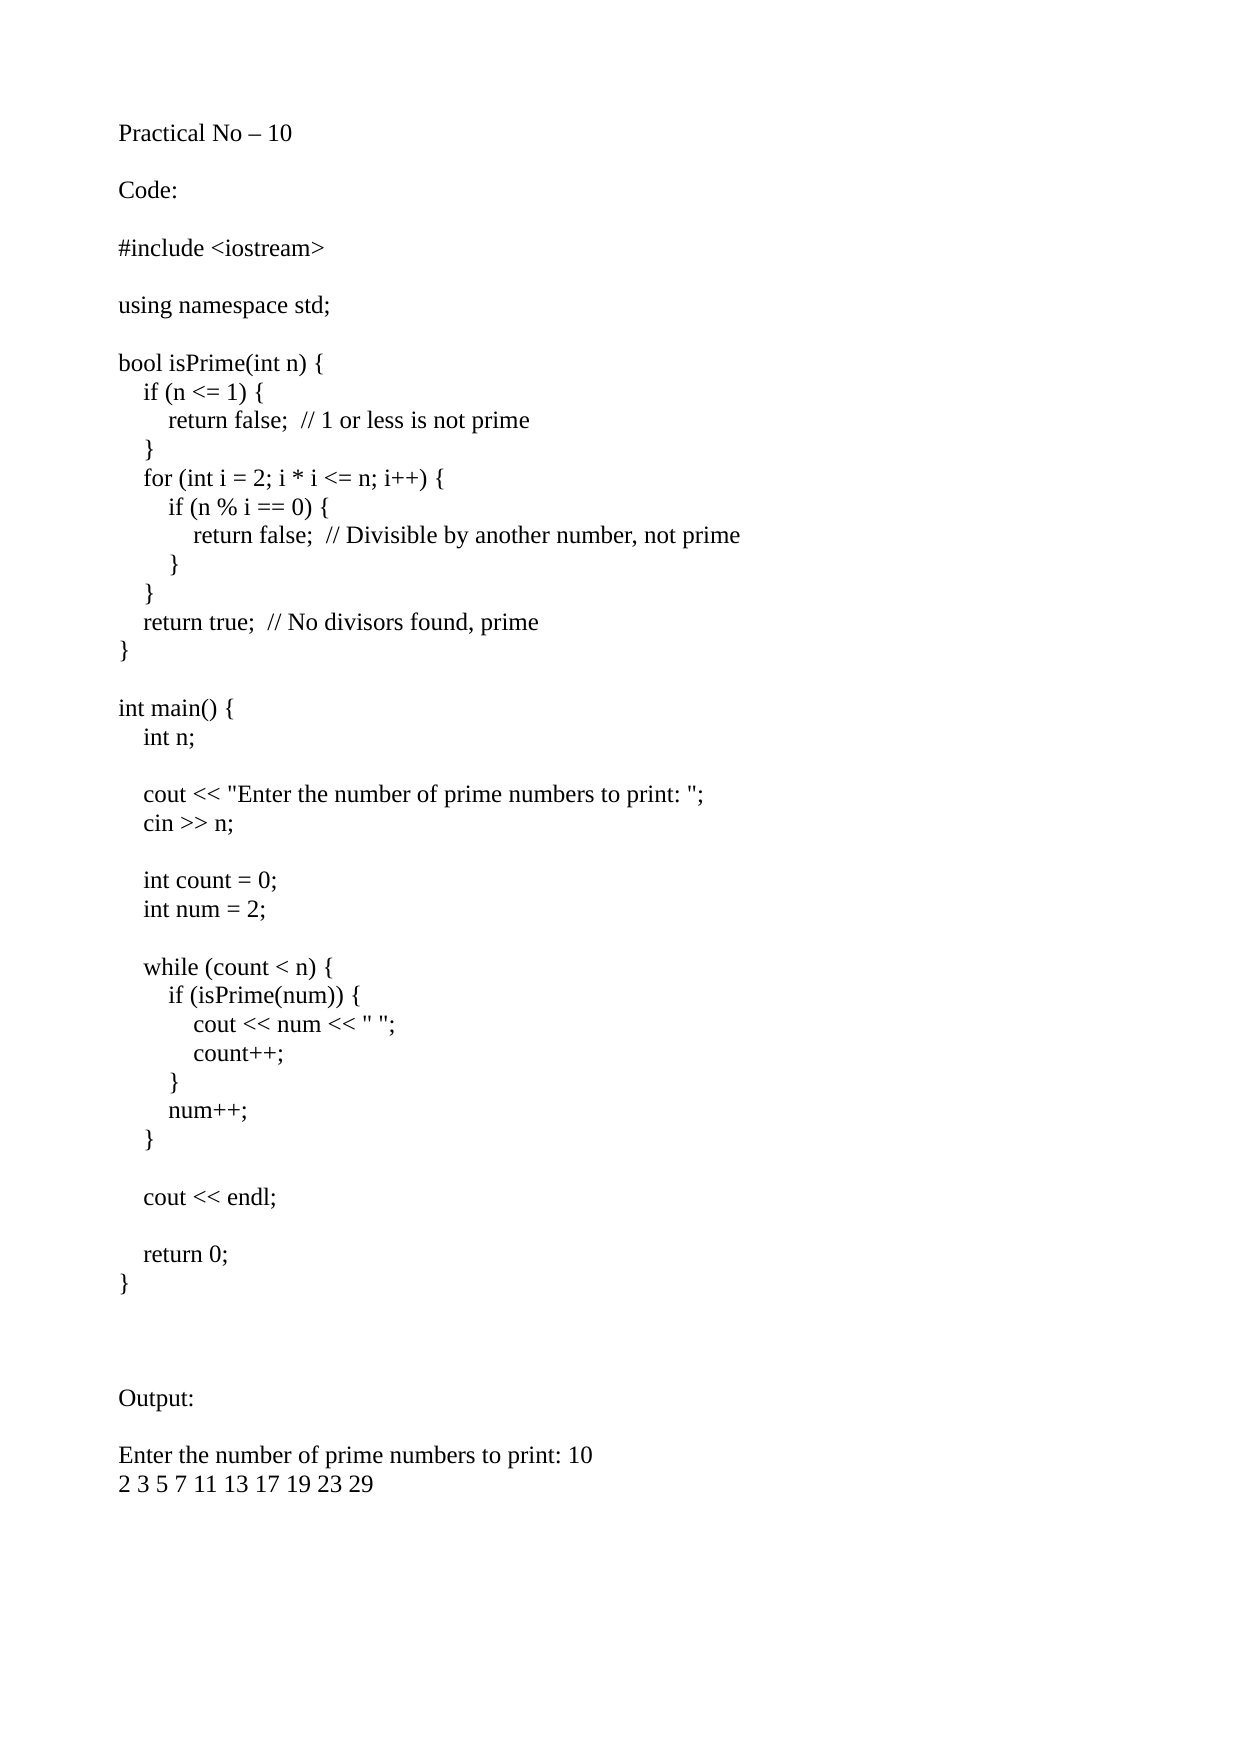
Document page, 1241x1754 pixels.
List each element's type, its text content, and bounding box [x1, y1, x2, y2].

text int n; [118, 722, 1122, 751]
text cout << num << " "; [118, 1009, 1122, 1038]
text int main() { [118, 693, 1122, 722]
text Code: [118, 176, 1122, 204]
text 2 3 5 7 11 13 17 19 23 29 [118, 1469, 1122, 1498]
text for (int i = 2; i * i <= n; i++) { [118, 463, 1122, 492]
text } [118, 549, 1122, 578]
text int count = 0; [118, 866, 1122, 894]
text count++; [118, 1038, 1122, 1067]
text } [118, 1124, 1122, 1153]
text cout << endl; [118, 1182, 1122, 1211]
text int num = 2; [118, 894, 1122, 923]
text cin >> n; [118, 808, 1122, 837]
text Output: [118, 1383, 1122, 1412]
text return 0; [118, 1239, 1122, 1268]
text } [118, 1067, 1122, 1096]
text if (n <= 1) { [118, 377, 1122, 406]
text if (isPrime(num)) { [118, 981, 1122, 1009]
text Enter the number of prime numbers to print: 10 [118, 1441, 1122, 1469]
text using namespace std; [118, 291, 1122, 319]
text num++; [118, 1096, 1122, 1124]
text if (n % i == 0) { [118, 492, 1122, 521]
text cout << "Enter the number of prime numbers to print: "; [118, 779, 1122, 808]
text return false; // 1 or less is not prime [118, 406, 1122, 434]
text #include <iostream> [118, 233, 1122, 262]
text bool isPrime(int n) { [118, 348, 1122, 377]
text } [118, 1268, 1122, 1297]
text return false; // Divisible by another number, not prime [118, 521, 1122, 549]
text Practical No – 10 [118, 118, 1122, 147]
text return true; // No divisors found, prime [118, 607, 1122, 636]
text while (count < n) { [118, 952, 1122, 981]
text } [118, 636, 1122, 664]
text } [118, 434, 1122, 463]
text } [118, 578, 1122, 607]
